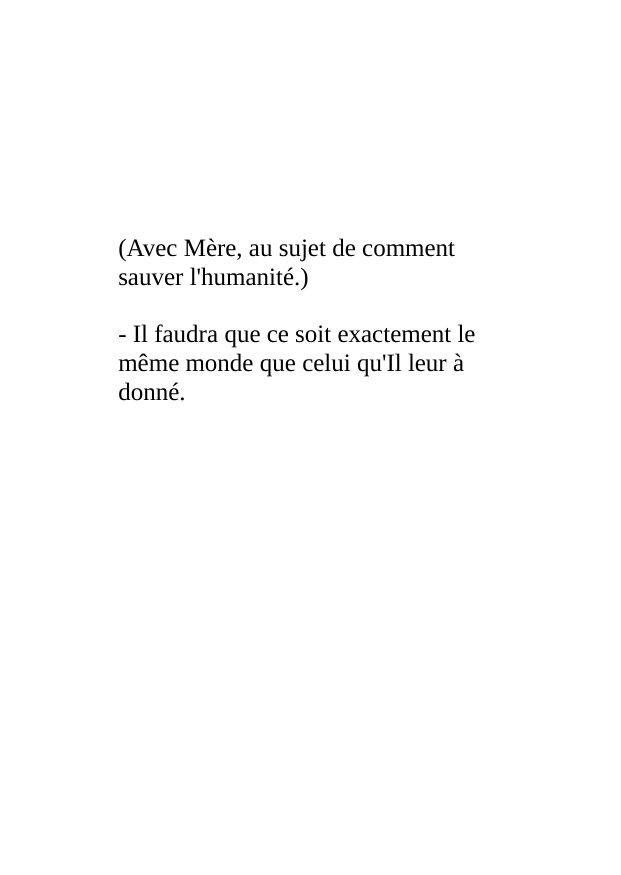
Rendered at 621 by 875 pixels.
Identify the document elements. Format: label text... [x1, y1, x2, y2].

text - Il faudra que ce soit exactement le même monde que celui qu'Il leur à donné. [118, 319, 502, 406]
text (Avec Mère, au sujet de comment sauver l'humanité.) [118, 233, 502, 291]
